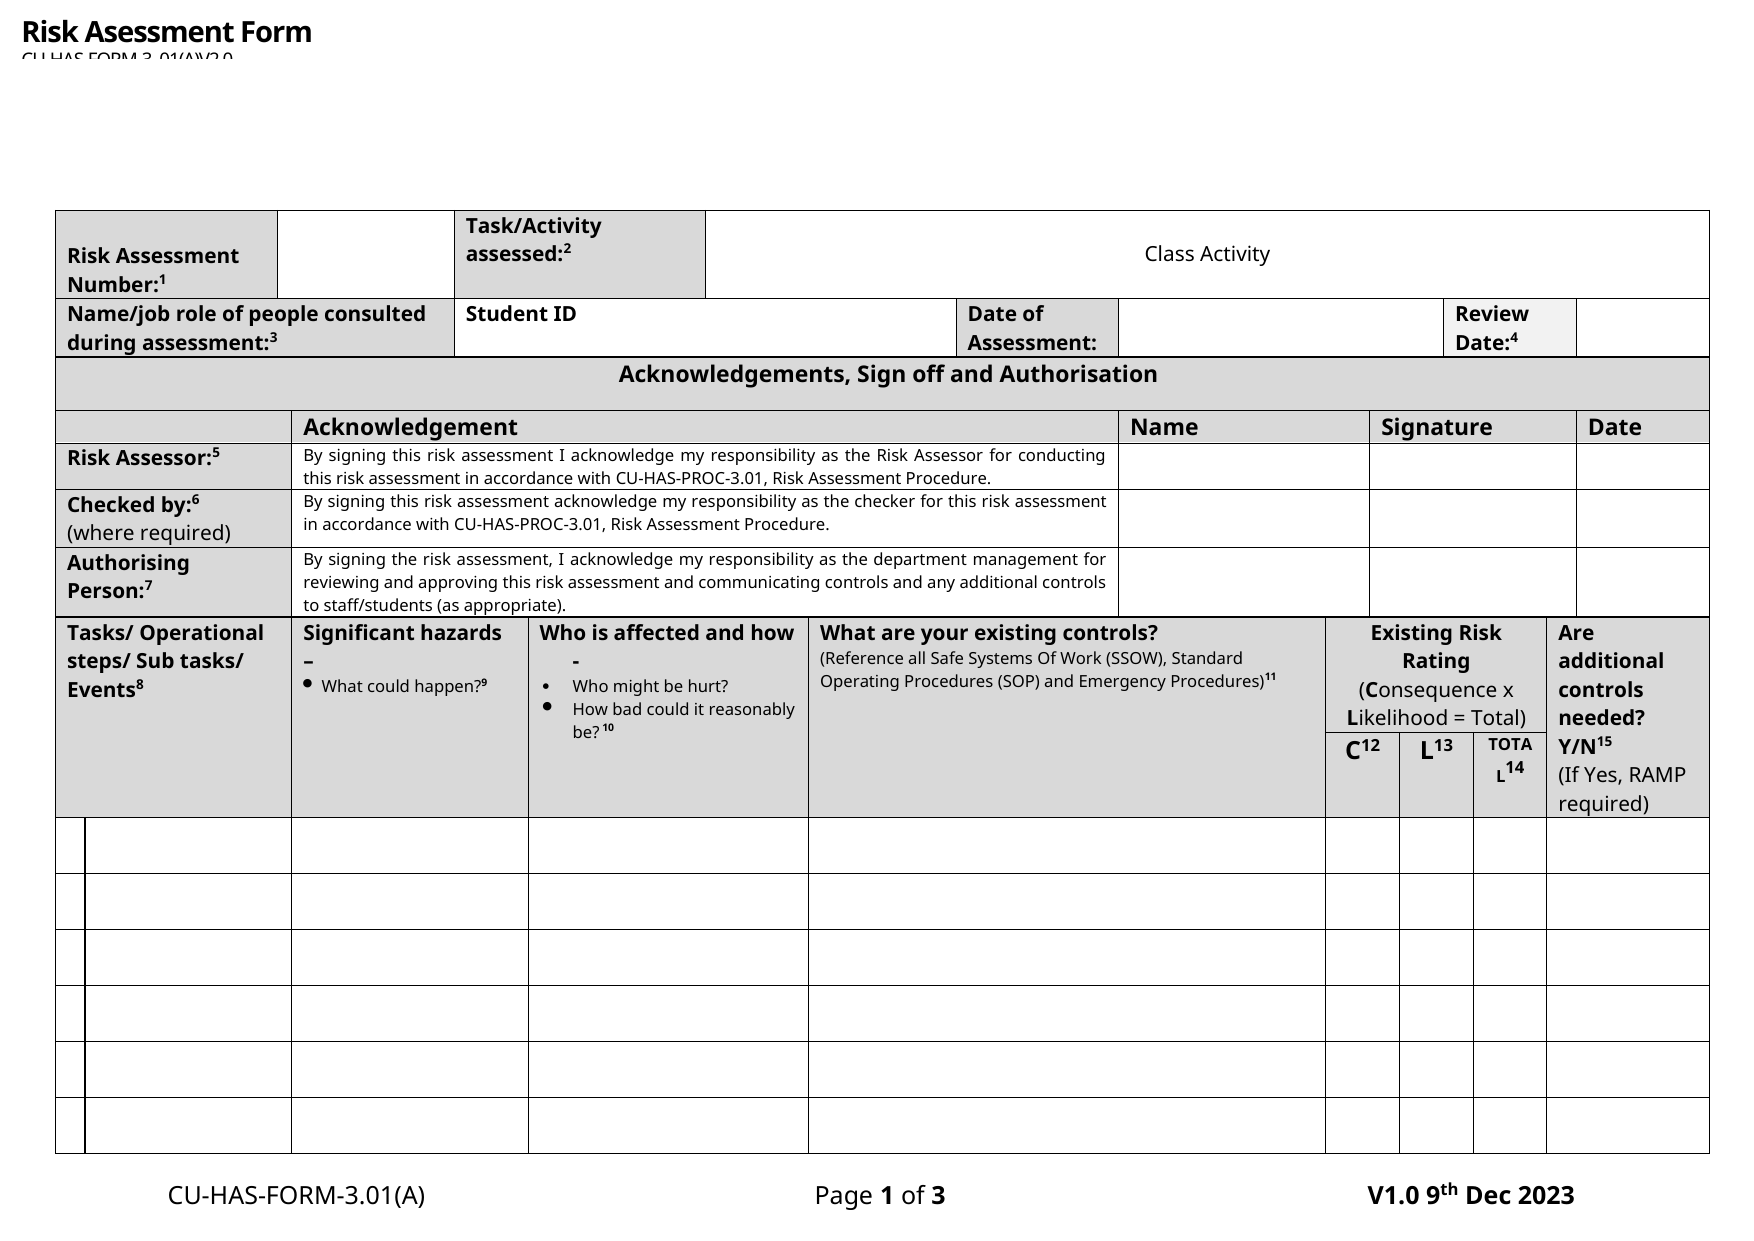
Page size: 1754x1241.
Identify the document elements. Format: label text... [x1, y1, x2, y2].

table_cell [1547, 1098, 1709, 1153]
table_cell [1547, 818, 1709, 873]
table_cell [86, 1042, 291, 1097]
table_cell [1474, 930, 1546, 985]
table_header Class Activity [706, 211, 1709, 298]
table_cell [809, 1042, 1325, 1097]
table_header Are additional controls needed? Y/N15 (If Yes, RAMP required) [1547, 618, 1709, 817]
table_cell L13 [1400, 733, 1473, 817]
table_cell [809, 930, 1325, 985]
table_cell [292, 818, 528, 873]
table_cell [56, 874, 84, 929]
table_cell Student ID [455, 299, 956, 356]
table_cell Review Date:4 [1444, 299, 1576, 356]
table_cell By signing the risk assessment, I acknowledge my responsibility as the department management for reviewing and approving this risk assessment and communicating controls and any additional controls to staff/students (as appropriate). [292, 548, 1118, 616]
table_cell [1400, 930, 1473, 985]
table_cell [1547, 930, 1709, 985]
table_cell [56, 1042, 84, 1097]
table_cell [529, 874, 808, 929]
table_cell [292, 1098, 528, 1153]
table_header Tasks/ Operational steps/ Sub tasks/ Events8 [56, 618, 291, 817]
table_cell [1119, 299, 1443, 356]
table_cell [1119, 548, 1369, 616]
table_cell [1326, 986, 1399, 1041]
table_cell [86, 930, 291, 985]
table_cell [1577, 548, 1709, 616]
table_cell [809, 818, 1325, 873]
table_cell By signing this risk assessment acknowledge my responsibility as the checker for this risk assessment in accordance with CU-HAS-PROC-3.01, Risk Assessment Procedure. [292, 490, 1118, 547]
table_header Task/Activity assessed:2 [455, 211, 705, 298]
table_cell [86, 874, 291, 929]
table_cell [1400, 874, 1473, 929]
table_header [278, 211, 454, 298]
table_cell Acknowledgement [292, 411, 1118, 442]
table_cell [1119, 444, 1369, 489]
table_cell [529, 1098, 808, 1153]
table_cell [1400, 986, 1473, 1041]
table_header Risk Assessment Number:1 [56, 211, 277, 298]
table_cell [1547, 1042, 1709, 1097]
table_header Significant hazards – What could happen?9 [292, 618, 528, 817]
table_cell [1474, 986, 1546, 1041]
table_cell [1400, 1098, 1473, 1153]
text CU-HAS-FORM-3..01(A)V2.0 [21, 49, 354, 58]
table_cell Date of Assessment: [957, 299, 1118, 356]
table_cell [56, 930, 84, 985]
table_header Acknowledgements, Sign off and Authorisation [56, 358, 1709, 410]
table_cell [1326, 874, 1399, 929]
table_cell [1577, 299, 1709, 356]
table_cell [529, 818, 808, 873]
table_cell [1370, 444, 1576, 489]
table_cell [56, 818, 84, 873]
table_cell By signing this risk assessment I acknowledge my responsibility as the Risk Assessor for conducting this risk assessment in accordance with CU-HAS-PROC-3.01, Risk Assessment Procedure. [292, 444, 1118, 489]
table_cell [1326, 1042, 1399, 1097]
table_cell [292, 930, 528, 985]
table_cell [529, 930, 808, 985]
table_cell [1577, 444, 1709, 489]
table_cell [56, 1098, 84, 1153]
table_cell [56, 411, 291, 442]
table_cell Date [1577, 411, 1709, 442]
table_cell [1400, 818, 1473, 873]
table_cell [1326, 930, 1399, 985]
table_cell [292, 986, 528, 1041]
table_cell [86, 986, 291, 1041]
table_cell [1474, 1042, 1546, 1097]
table_header Who is affected and how - Who might be hurt? How bad could it reasonably be? 10 [529, 618, 808, 817]
table_cell Name/job role of people consulted during assessment:3 [56, 299, 454, 356]
table_cell [1474, 874, 1546, 929]
table_cell [86, 1098, 291, 1153]
table_cell [56, 986, 84, 1041]
table_cell [1370, 548, 1576, 616]
table_cell [1370, 490, 1576, 547]
table_cell [86, 818, 291, 873]
table_cell Signature [1370, 411, 1576, 442]
table_cell [809, 1098, 1325, 1153]
table_cell Checked by:6 (where required) [56, 490, 291, 547]
table_cell [1326, 818, 1399, 873]
table_header What are your existing controls? (Reference all Safe Systems Of Work (SSOW), Standard Operating Procedures (SOP) and Emergency Procedures)11 [809, 618, 1325, 817]
table_cell TOTAL14 [1474, 733, 1546, 817]
table_cell C12 [1326, 733, 1399, 817]
table_cell Name [1119, 411, 1369, 442]
text Risk Asessment Form [21, 15, 354, 49]
table_cell [292, 874, 528, 929]
table_cell Risk Assessor:5 [56, 444, 291, 489]
table_cell [1119, 490, 1369, 547]
table_cell [1474, 1098, 1546, 1153]
table_cell [1547, 874, 1709, 929]
table_cell Authorising Person:7 [56, 548, 291, 616]
table_cell [809, 986, 1325, 1041]
table_cell [1577, 490, 1709, 547]
table_cell [529, 1042, 808, 1097]
table_cell [1547, 986, 1709, 1041]
table_header Existing Risk Rating (Consequence x Likelihood = Total) [1326, 618, 1546, 732]
table_cell [292, 1042, 528, 1097]
table_cell [809, 874, 1325, 929]
table_cell [1400, 1042, 1473, 1097]
table_cell [529, 986, 808, 1041]
table_cell [1326, 1098, 1399, 1153]
table_cell [1474, 818, 1546, 873]
